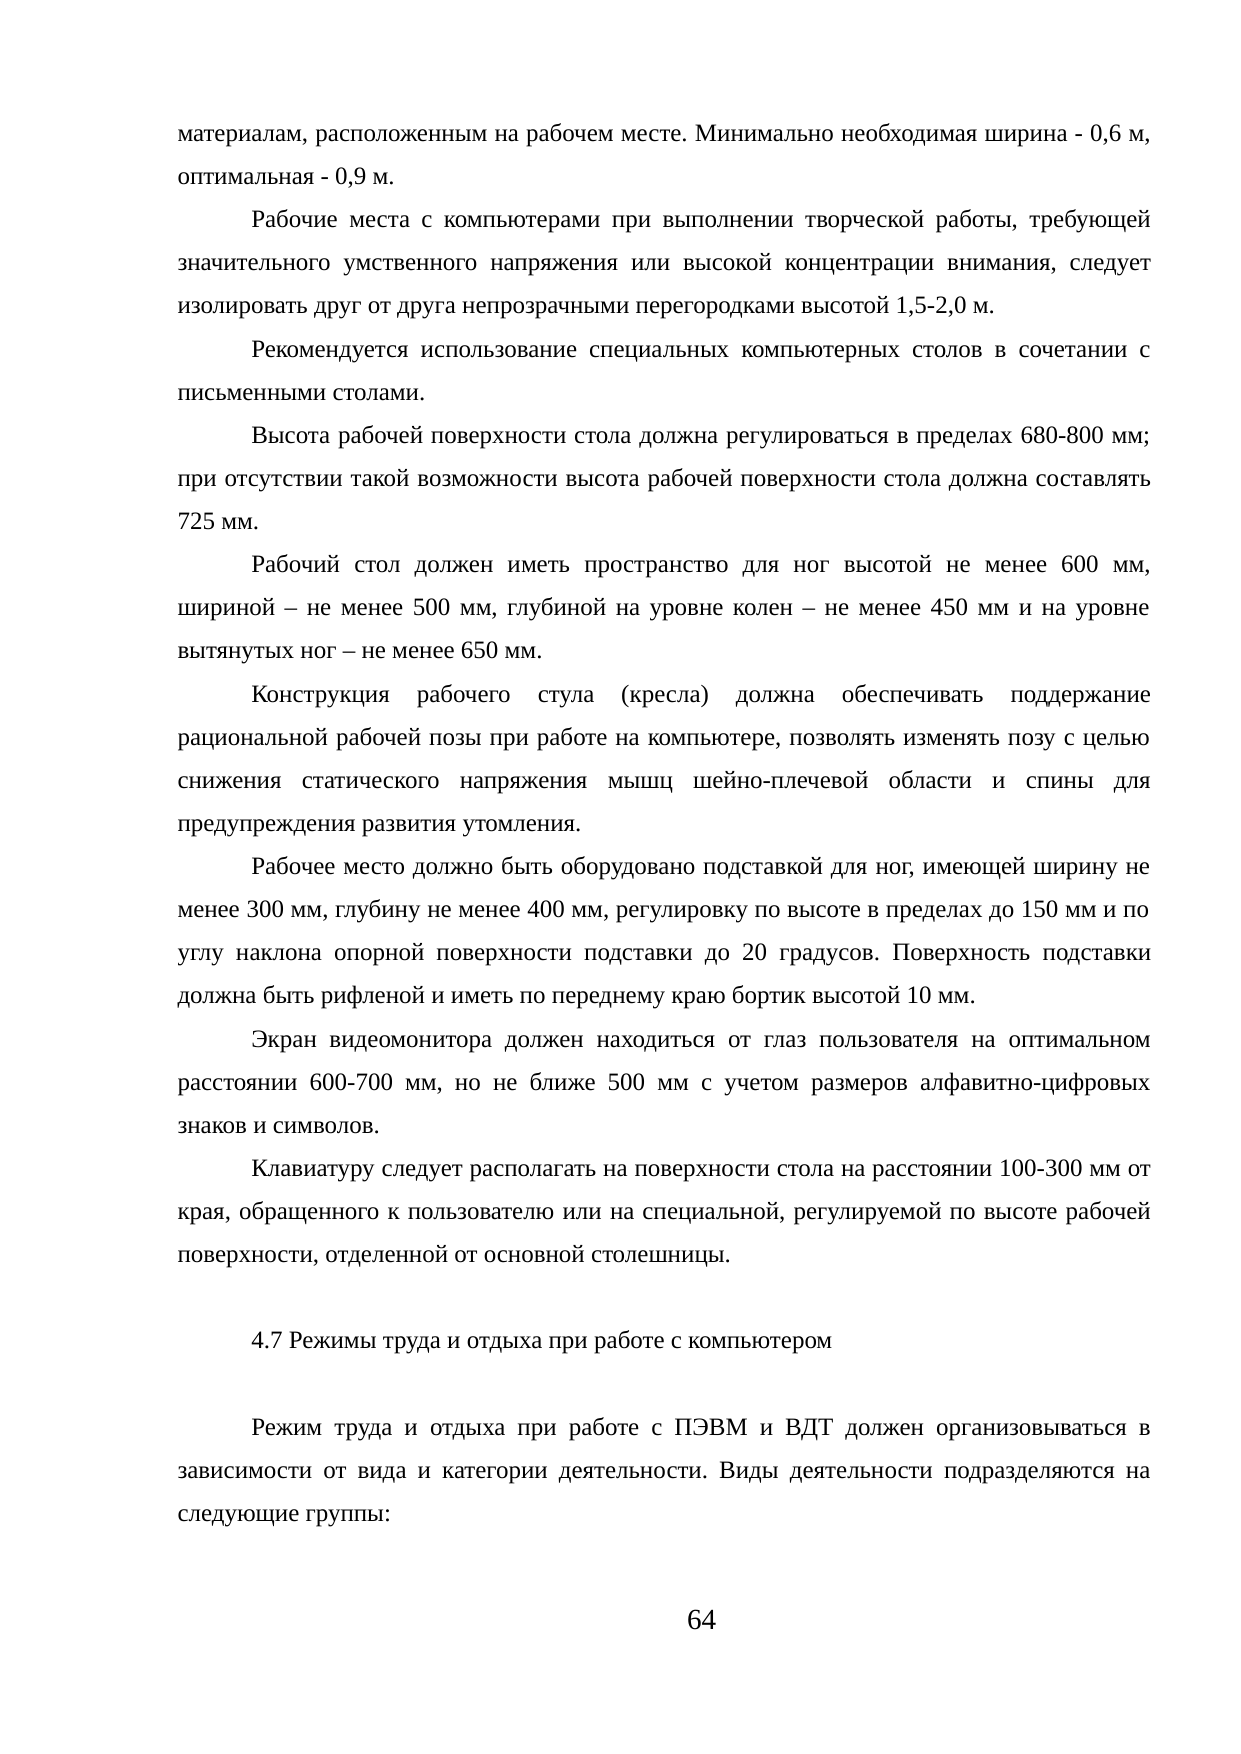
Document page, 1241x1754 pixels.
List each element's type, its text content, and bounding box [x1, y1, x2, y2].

text Режим труда и отдыха при работе с ПЭВМ и ВДТ должен организовываться в зависимости от вида и категории деятельности. Виды деятельности подразделяются на следующие группы: [177, 1412, 1152, 1527]
text Рабочее место должно быть оборудовано подставкой для ног, имеющей ширину не менее 300 мм, глубину не менее 400 мм, регулировку по высоте в пределах до 150 мм и по углу наклона опорной поверхности подставки до 20 градусов. Поверхность подставки должна быть рифленой и иметь по переднему краю бортик высотой 10 мм. [177, 851, 1152, 1009]
text Клавиатуру следует располагать на поверхности стола на расстоянии 100-300 мм от края, обращенного к пользователю или на специальной, регулируемой по высоте рабочей поверхности, отделенной от основной столешницы. [177, 1153, 1152, 1268]
subtitle 4.7 Режимы труда и отдыха при работе с компьютером [177, 1326, 1152, 1354]
text Рабочий стол должен иметь пространство для ног высотой не менее 600 мм, шириной – не менее 500 мм, глубиной на уровне колен – не менее 450 мм и на уровне вытянутых ног – не менее 650 мм. [177, 549, 1152, 664]
text Экран видеомонитора должен находиться от глаз пользователя на оптимальном расстоянии 600-700 мм, но не ближе 500 мм с учетом размеров алфавитно-цифровых знаков и символов. [177, 1024, 1152, 1139]
text Рекомендуется использование специальных компьютерных столов в сочетании с письменными столами. [177, 334, 1152, 406]
text Конструкция рабочего стула (кресла) должна обеспечивать поддержание рациональной рабочей позы при работе на компьютере, позволять изменять позу с целью снижения статического напряжения мышц шейно-плечевой области и спины для предупреждения развития утомления. [177, 679, 1152, 837]
text Высота рабочей поверхности стола должна регулироваться в пределах 680-800 мм; при отсутствии такой возможности высота рабочей поверхности стола должна составлять 725 мм. [177, 420, 1152, 535]
text материалам, расположенным на рабочем месте. Минимально необходимая ширина - 0,6 м, оптимальная - 0,9 м. [177, 118, 1152, 190]
text Рабочие места с компьютерами при выполнении творческой работы, требующей значительного умственного напряжения или высокой концентрации внимания, следует изолировать друг от друга непрозрачными перегородками высотой 1,5-2,0 м. [177, 204, 1152, 319]
